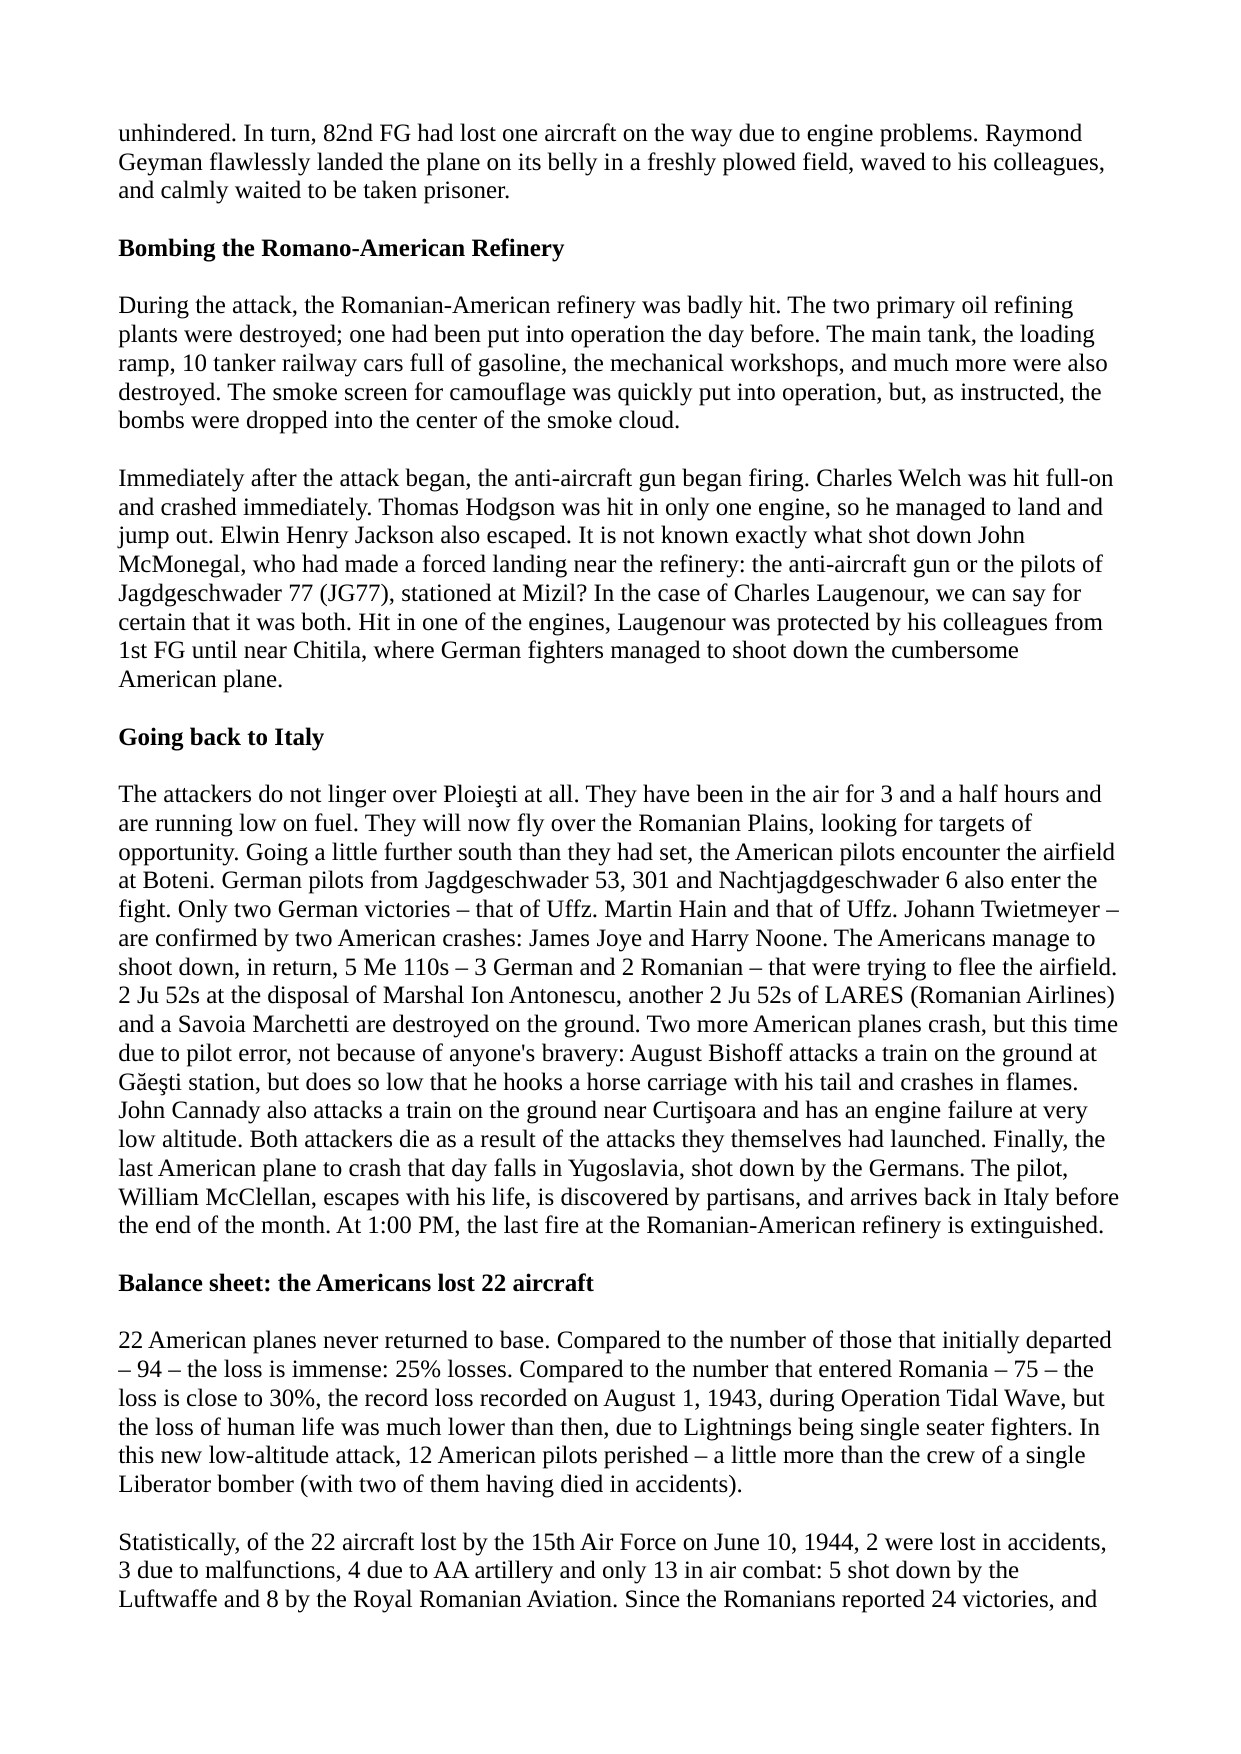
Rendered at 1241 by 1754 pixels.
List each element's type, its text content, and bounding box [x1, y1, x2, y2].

text During the attack, the Romanian-American refinery was badly hit. The two primary oil refining plants were destroyed; one had been put into operation the day before. The main tank, the loading ramp, 10 tanker railway cars full of gasoline, the mechanical workshops, and much more were also destroyed. The smoke screen for camouflage was quickly put into operation, but, as instructed, the bombs were dropped into the center of the smoke cloud. [118, 291, 1122, 434]
text Immediately after the attack began, the anti-aircraft gun began firing. Charles Welch was hit full-on and crashed immediately. Thomas Hodgson was hit in only one engine, so he managed to land and jump out. Elwin Henry Jackson also escaped. It is not known exactly what shot down John McMonegal, who had made a forced landing near the refinery: the anti-aircraft gun or the pilots of Jagdgeschwader 77 (JG77), stationed at Mizil? In the case of Charles Laugenour, we can say for certain that it was both. Hit in one of the engines, Laugenour was protected by his colleagues from 1st FG until near Chitila, where German fighters managed to shoot down the cumbersome American plane. [118, 463, 1122, 693]
text Statistically, of the 22 aircraft lost by the 15th Air Force on June 10, 1944, 2 were lost in accidents, 3 due to malfunctions, 4 due to AA artillery and only 13 in air combat: 5 shot down by the Luftwaffe and 8 by the Royal Romanian Aviation. Since the Romanians reported 24 victories, and [118, 1527, 1122, 1613]
text Bombing the Romano-American Refinery [118, 233, 1122, 262]
text Balance sheet: the Americans lost 22 aircraft [118, 1268, 1122, 1297]
text The attackers do not linger over Ploieşti at all. They have been in the air for 3 and a half hours and are running low on fuel. They will now fly over the Romanian Plains, looking for targets of opportunity. Going a little further south than they had set, the American pilots encounter the airfield at Boteni. German pilots from Jagdgeschwader 53, 301 and Nachtjagdgeschwader 6 also enter the fight. Only two German victories – that of Uffz. Martin Hain and that of Uffz. Johann Twietmeyer – are confirmed by two American crashes: James Joye and Harry Noone. The Americans manage to shoot down, in return, 5 Me 110s – 3 German and 2 Romanian – that were trying to flee the airfield. 2 Ju 52s at the disposal of Marshal Ion Antonescu, another 2 Ju 52s of LARES (Romanian Airlines) and a Savoia Marchetti are destroyed on the ground. Two more American planes crash, but this time due to pilot error, not because of anyone's bravery: August Bishoff attacks a train on the ground at Găeşti station, but does so low that he hooks a horse carriage with his tail and crashes in flames. John Cannady also attacks a train on the ground near Curtişoara and has an engine failure at very low altitude. Both attackers die as a result of the attacks they themselves had launched. Finally, the last American plane to crash that day falls in Yugoslavia, shot down by the Germans. The pilot, William McClellan, escapes with his life, is discovered by partisans, and arrives back in Italy before the end of the month. At 1:00 PM, the last fire at the Romanian-American refinery is extinguished. [118, 779, 1122, 1239]
text unhindered. In turn, 82nd FG had lost one aircraft on the way due to engine problems. Raymond Geyman flawlessly landed the plane on its belly in a freshly plowed field, waved to his colleagues, and calmly waited to be taken prisoner. [118, 118, 1122, 204]
text 22 American planes never returned to base. Compared to the number of those that initially departed – 94 – the loss is immense: 25% losses. Compared to the number that entered Romania – 75 – the loss is close to 30%, the record loss recorded on August 1, 1943, during Operation Tidal Wave, but the loss of human life was much lower than then, due to Lightnings being single seater fighters. In this new low-altitude attack, 12 American pilots perished – a little more than the crew of a single Liberator bomber (with two of them having died in accidents). [118, 1326, 1122, 1498]
text Going back to Italy [118, 722, 1122, 751]
